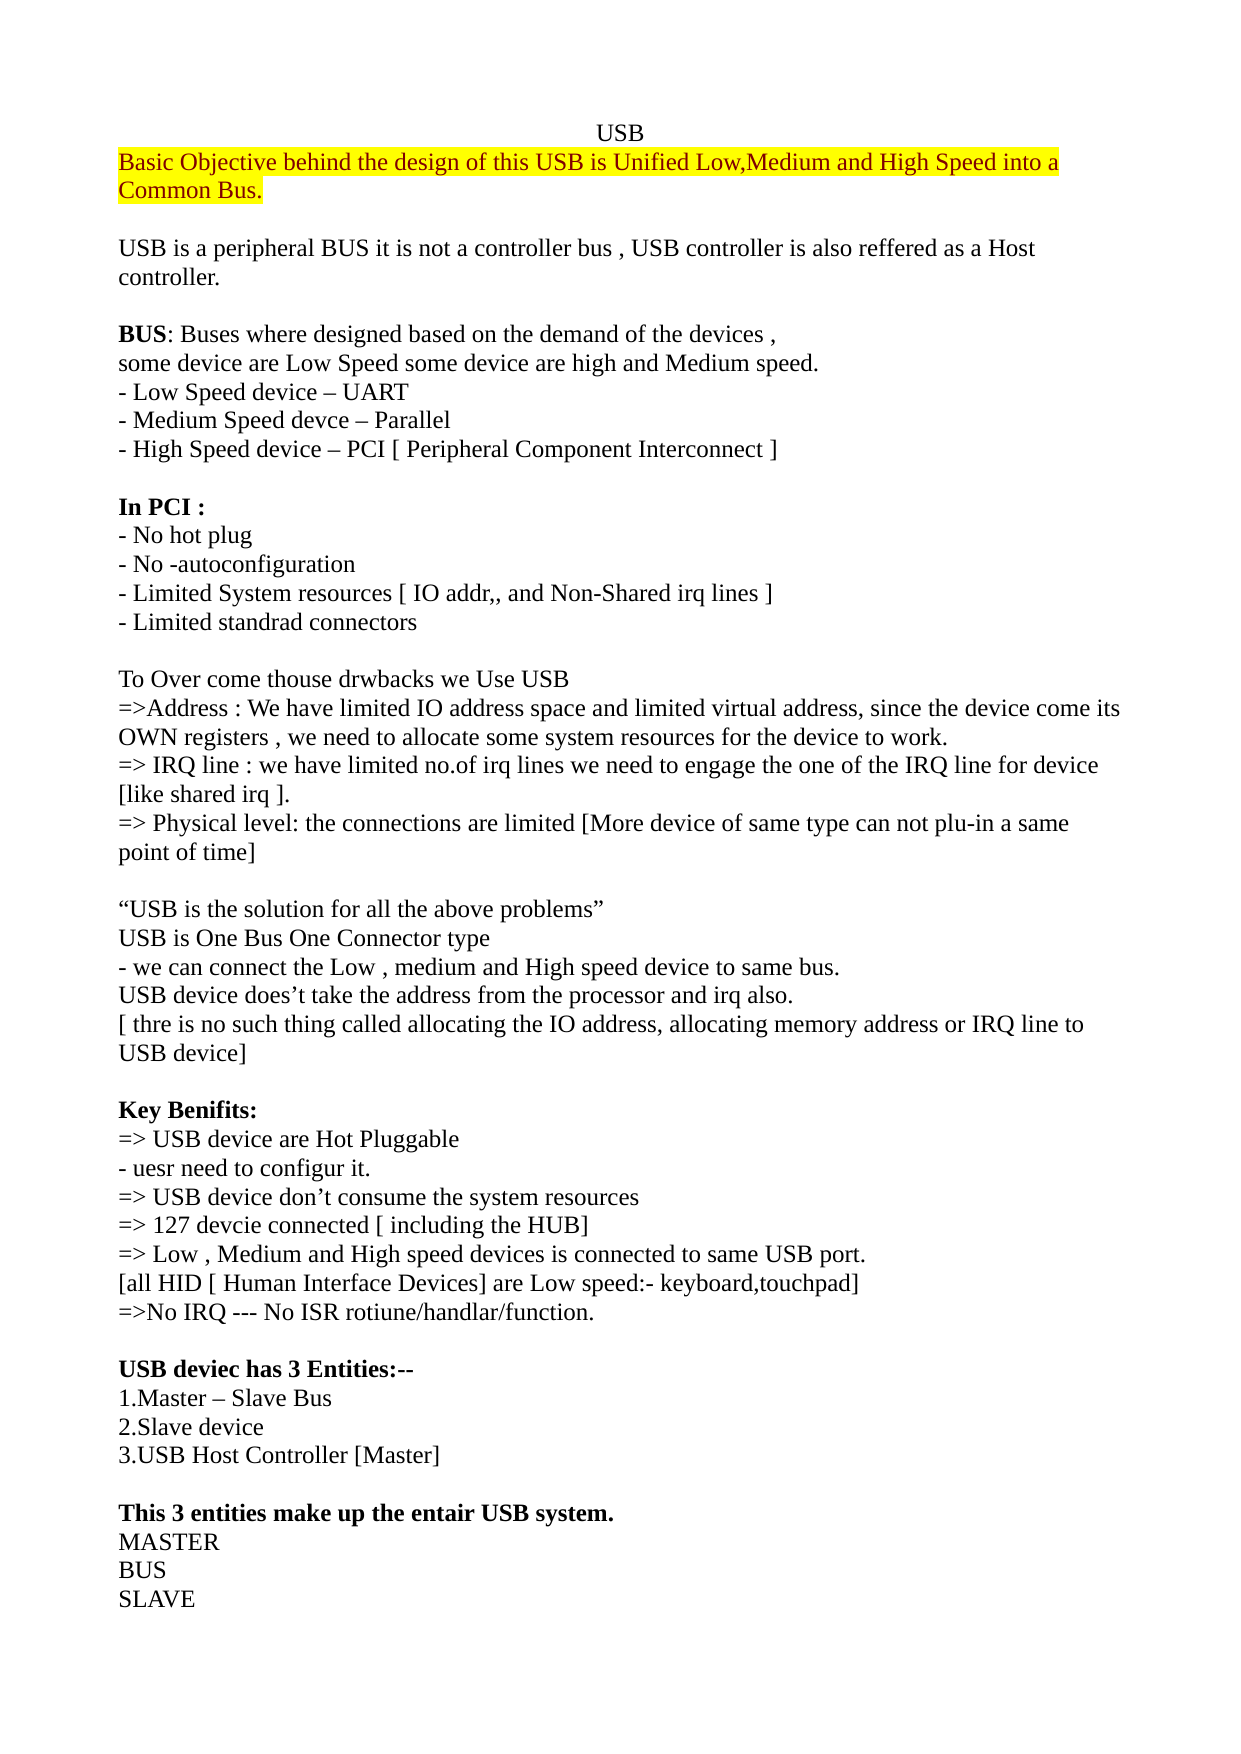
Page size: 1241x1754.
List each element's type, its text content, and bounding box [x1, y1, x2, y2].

text [ thre is no such thing called allocating the IO address, allocating memory address or IRQ line to [118, 1009, 1122, 1038]
text =>Address : We have limited IO address space and limited virtual address, since the device come its [118, 693, 1122, 722]
text - Limited System resources [ IO addr,, and Non-Shared irq lines ] [118, 578, 1122, 607]
text This 3 entities make up the entair USB system. [118, 1498, 1122, 1527]
text 2.Slave device [118, 1412, 1122, 1441]
text Basic Objective behind the design of this USB is Unified Low,Medium and High Speed into a [118, 147, 1122, 176]
text - No hot plug [118, 521, 1122, 549]
text “USB is the solution for all the above problems” [118, 894, 1122, 923]
text MASTER [118, 1527, 1122, 1556]
text BUS [118, 1556, 1122, 1584]
text USB is One Bus One Connector type [118, 923, 1122, 952]
text - we can connect the Low , medium and High speed device to same bus. [118, 952, 1122, 981]
text Key Benifits: [118, 1096, 1122, 1124]
text => USB device don’t consume the system resources [118, 1182, 1122, 1211]
text USB device does’t take the address from the processor and irq also. [118, 981, 1122, 1009]
text - Limited standrad connectors [118, 607, 1122, 636]
text some device are Low Speed some device are high and Medium speed. [118, 348, 1122, 377]
text USB device] [118, 1038, 1122, 1067]
text USB deviec has 3 Entities:-- [118, 1354, 1122, 1383]
text 3.USB Host Controller [Master] [118, 1441, 1122, 1469]
text - uesr need to configur it. [118, 1153, 1122, 1182]
text 1.Master – Slave Bus [118, 1383, 1122, 1412]
text => Physical level: the connections are limited [More device of same type can not plu-in a same [118, 808, 1122, 837]
text => IRQ line : we have limited no.of irq lines we need to engage the one of the IRQ line for device [118, 751, 1122, 779]
text USB is a peripheral BUS it is not a controller bus , USB controller is also reffered as a Host [118, 233, 1122, 262]
text [all HID [ Human Interface Devices] are Low speed:- keyboard,touchpad] [118, 1268, 1122, 1297]
text => Low , Medium and High speed devices is connected to same USB port. [118, 1239, 1122, 1268]
text USB [118, 118, 1122, 147]
text => USB device are Hot Pluggable [118, 1124, 1122, 1153]
text controller. [118, 262, 1122, 291]
text BUS: Buses where designed based on the demand of the devices , [118, 319, 1122, 348]
text point of time] [118, 837, 1122, 866]
text => 127 devcie connected [ including the HUB] [118, 1211, 1122, 1239]
text In PCI : [118, 492, 1122, 521]
text - Medium Speed devce – Parallel [118, 406, 1122, 434]
text OWN registers , we need to allocate some system resources for the device to work. [118, 722, 1122, 751]
text To Over come thouse drwbacks we Use USB [118, 664, 1122, 693]
text SLAVE [118, 1584, 1122, 1613]
text Common Bus. [118, 176, 1122, 204]
text =>No IRQ --- No ISR rotiune/handlar/function. [118, 1297, 1122, 1326]
text - No -autoconfiguration [118, 549, 1122, 578]
text - Low Speed device – UART [118, 377, 1122, 406]
text - High Speed device – PCI [ Peripheral Component Interconnect ] [118, 434, 1122, 463]
text [like shared irq ]. [118, 779, 1122, 808]
